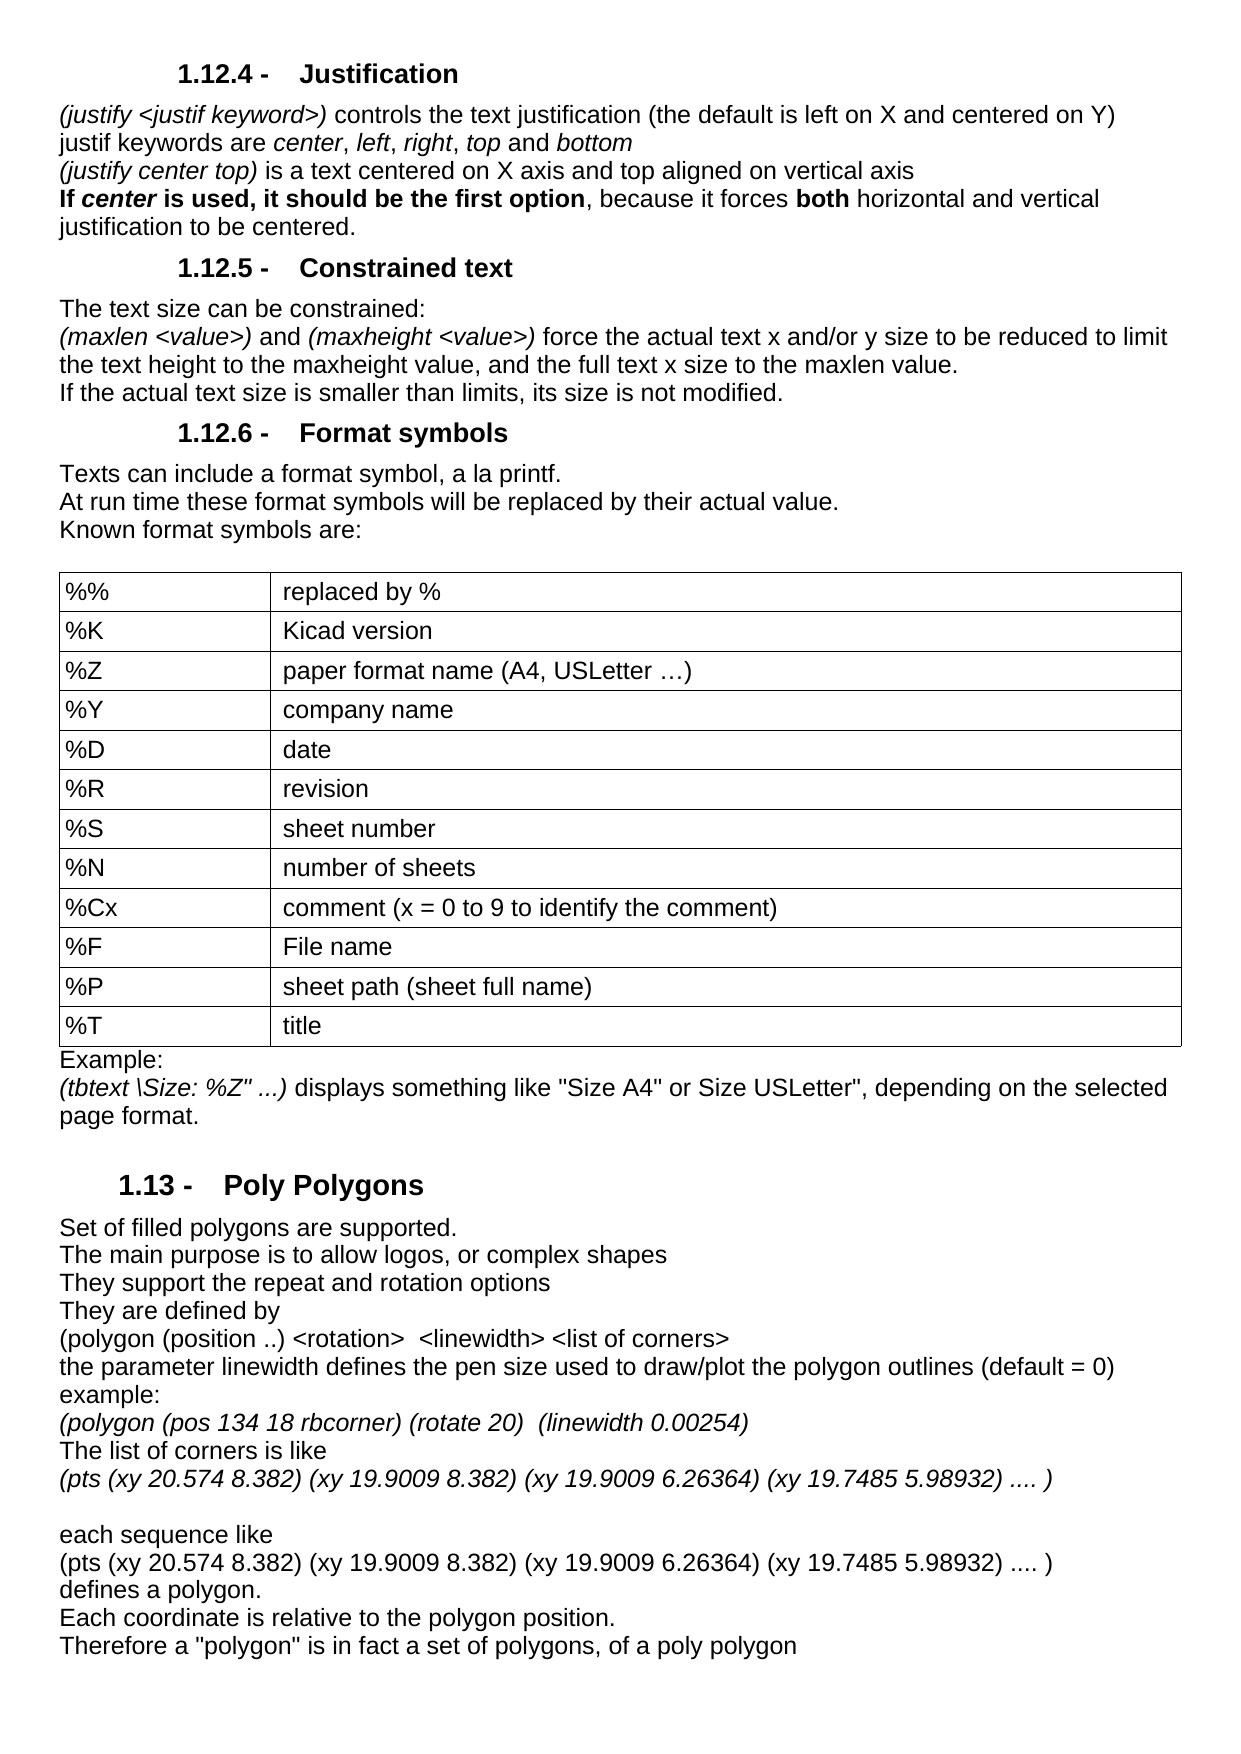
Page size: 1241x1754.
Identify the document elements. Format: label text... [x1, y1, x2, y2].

table_cell %K [60, 612, 270, 651]
table_cell %T [60, 1007, 270, 1046]
table_cell date [271, 731, 1181, 769]
table_cell %Z [60, 652, 270, 690]
subtitle Poly Polygons [118, 1169, 1181, 1202]
text Example: [59, 1047, 1181, 1073]
text The list of corners is like [59, 1437, 1181, 1465]
table_cell title [271, 1007, 1181, 1046]
subtitle Constrained text [177, 252, 1181, 283]
text (maxlen <value>) and (maxheight <value>) force the actual text x and/or y size to be reduced to limit the text height to the maxheight value, and the full text x size to the maxlen value. [59, 322, 1181, 378]
text If the actual text size is smaller than limits, its size is not modified. [59, 378, 1181, 406]
text (polygon (pos 134 18 rbcorner) (rotate 20) (linewidth 0.00254) [59, 1409, 1181, 1437]
table_cell company name [271, 691, 1181, 730]
text They are defined by [59, 1297, 1181, 1325]
table_cell %Y [60, 691, 270, 730]
text The main purpose is to allow logos, or complex shapes [59, 1241, 1181, 1269]
text Known format symbols are: [59, 516, 1181, 544]
text At run time these format symbols will be replaced by their actual value. [59, 488, 1181, 516]
table_cell comment (x = 0 to 9 to identify the comment) [271, 889, 1181, 927]
text (pts (xy 20.574 8.382) (xy 19.9009 8.382) (xy 19.9009 6.26364) (xy 19.7485 5.98932) .... ) [59, 1548, 1181, 1576]
table_cell %S [60, 810, 270, 848]
text Therefore a "polygon" is in fact a set of polygons, of a poly polygon [59, 1632, 1181, 1660]
text Each coordinate is relative to the polygon position. [59, 1604, 1181, 1632]
table_cell %F [60, 928, 270, 967]
table_cell %N [60, 849, 270, 888]
text the parameter linewidth defines the pen size used to draw/plot the polygon outlines (default = 0) example: [59, 1353, 1181, 1409]
subtitle Justification [177, 59, 1181, 89]
text If center is used, it should be the first option, because it forces both horizontal and vertical justification to be centered. [59, 185, 1181, 241]
table_cell number of sheets [271, 849, 1181, 888]
text (polygon (position ..) <rotation> <linewidth> <list of corners> [59, 1325, 1181, 1353]
text (justify <justif keyword>) controls the text justification (the default is left on X and centered on Y) [59, 101, 1181, 129]
text (justify center top) is a text centered on X axis and top aligned on vertical axis [59, 157, 1181, 185]
table_cell %R [60, 770, 270, 809]
table_cell revision [271, 770, 1181, 809]
table_cell Kicad version [271, 612, 1181, 651]
text (tbtext \Size: %Z" ...) displays something like "Size A4" or Size USLetter", depending on the selected page format. [59, 1073, 1181, 1129]
text The text size can be constrained: [59, 294, 1181, 322]
text Set of filled polygons are supported. [59, 1213, 1181, 1241]
table_cell sheet path (sheet full name) [271, 968, 1181, 1006]
table_cell paper format name (A4, USLetter …) [271, 652, 1181, 690]
table_cell %Cx [60, 889, 270, 927]
text justif keywords are center, left, right, top and bottom [59, 129, 1181, 157]
table_cell File name [271, 928, 1181, 967]
table_header replaced by % [271, 573, 1181, 611]
text (pts (xy 20.574 8.382) (xy 19.9009 8.382) (xy 19.9009 6.26364) (xy 19.7485 5.98932) .... ) [59, 1465, 1181, 1493]
text They support the repeat and rotation options [59, 1269, 1181, 1297]
table_cell sheet number [271, 810, 1181, 848]
table_cell %P [60, 968, 270, 1006]
table_header %% [60, 573, 270, 611]
subtitle Format symbols [177, 418, 1181, 448]
text Texts can include a format symbol, a la printf. [59, 460, 1181, 488]
table_cell %D [60, 731, 270, 769]
text defines a polygon. [59, 1576, 1181, 1604]
text each sequence like [59, 1521, 1181, 1548]
